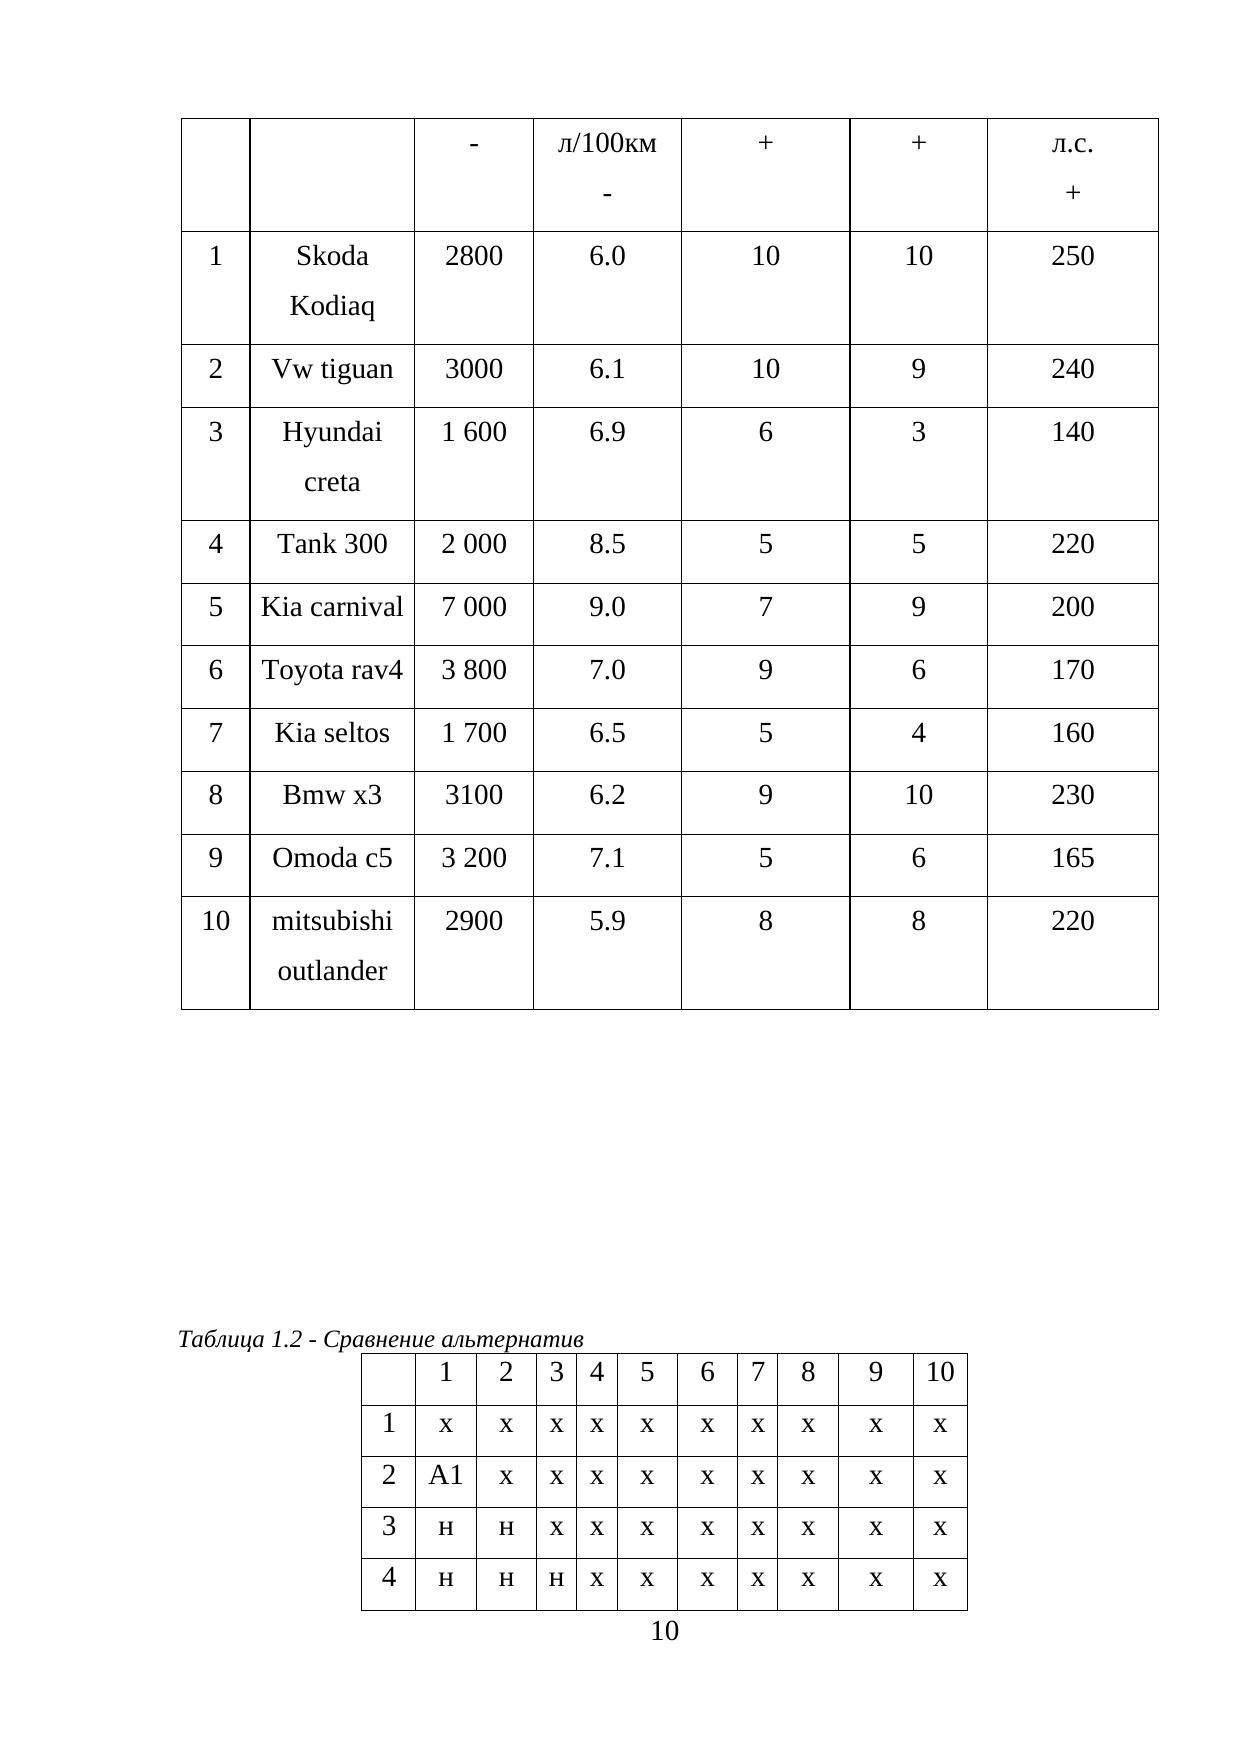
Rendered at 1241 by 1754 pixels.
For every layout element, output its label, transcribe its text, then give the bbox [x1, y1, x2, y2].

table_cell н [537, 1559, 576, 1609]
table_cell 200 [988, 584, 1158, 645]
table_cell А1 [416, 1457, 476, 1507]
table_cell x [914, 1508, 967, 1558]
table_cell x [778, 1559, 838, 1609]
table_header [362, 1354, 415, 1404]
table_cell x [839, 1559, 913, 1609]
table_cell Vw tiguan [251, 345, 414, 407]
table_cell Toyota rav4 [251, 646, 414, 708]
table_cell 1 700 [415, 709, 533, 771]
table_cell 220 [988, 521, 1158, 583]
table_cell 8 [682, 897, 849, 1009]
table_cell 6.0 [534, 232, 681, 344]
table_cell 3100 [415, 772, 533, 833]
table_cell x [577, 1406, 617, 1456]
table_cell Bmw x3 [251, 772, 414, 833]
table_cell 2900 [415, 897, 533, 1009]
table_cell 3 [362, 1508, 415, 1558]
table_cell x [914, 1559, 967, 1609]
table_cell 5.9 [534, 897, 681, 1009]
table_cell 4 [362, 1559, 415, 1609]
table_cell 10 [851, 232, 987, 344]
table_header 7 [738, 1354, 777, 1404]
table_cell Kia carnival [251, 584, 414, 645]
table_cell x [678, 1457, 737, 1507]
table_cell 250 [988, 232, 1158, 344]
table_header 3 [537, 1354, 576, 1404]
table_cell 165 [988, 835, 1158, 896]
table_header 9 [839, 1354, 913, 1404]
table_cell x [914, 1457, 967, 1507]
table_cell x [577, 1508, 617, 1558]
table_cell 4 [851, 709, 987, 771]
table_cell x [839, 1457, 913, 1507]
table_cell 9.0 [534, 584, 681, 645]
table_cell 1 600 [415, 408, 533, 520]
table_cell 6 [851, 646, 987, 708]
table_header 2 [477, 1354, 536, 1404]
table_cell 3 200 [415, 835, 533, 896]
table_cell Skoda Kodiaq [251, 232, 414, 344]
table_cell x [839, 1508, 913, 1558]
table_cell x [577, 1457, 617, 1507]
table_cell 6 [182, 646, 249, 708]
table_cell 7.0 [534, 646, 681, 708]
table_cell Kia seltos [251, 709, 414, 771]
table_cell 220 [988, 897, 1158, 1009]
table_cell 3 [182, 408, 249, 520]
table_cell 9 [682, 646, 849, 708]
table_cell н [416, 1508, 476, 1558]
table_cell 2 000 [415, 521, 533, 583]
table_header 4 [577, 1354, 617, 1404]
table_cell 6.1 [534, 345, 681, 407]
table_cell 140 [988, 408, 1158, 520]
table_cell x [477, 1406, 536, 1456]
table_cell 8 [851, 897, 987, 1009]
table_cell 2 [362, 1457, 415, 1507]
table_cell 5 [182, 584, 249, 645]
table_cell x [537, 1406, 576, 1456]
table_cell 3000 [415, 345, 533, 407]
table_cell н [416, 1559, 476, 1609]
table_cell 230 [988, 772, 1158, 833]
table_header 6 [678, 1354, 737, 1404]
table_cell н [477, 1559, 536, 1609]
table_cell 5 [682, 835, 849, 896]
table_cell Omoda c5 [251, 835, 414, 896]
table_cell Tank 300 [251, 521, 414, 583]
table_cell x [678, 1508, 737, 1558]
table_cell x [738, 1406, 777, 1456]
table_header 1 [416, 1354, 476, 1404]
table_cell x [738, 1508, 777, 1558]
table_cell 1 [182, 232, 249, 344]
table_cell 3 [851, 408, 987, 520]
table_cell 160 [988, 709, 1158, 771]
table_cell 170 [988, 646, 1158, 708]
table_cell x [618, 1559, 677, 1609]
table_cell 10 [682, 232, 849, 344]
table_cell x [914, 1406, 967, 1456]
table_cell x [738, 1559, 777, 1609]
table_cell x [618, 1457, 677, 1507]
table_cell 10 [182, 897, 249, 1009]
table_cell x [678, 1559, 737, 1609]
table_cell 8 [182, 772, 249, 833]
table_cell 7 [182, 709, 249, 771]
table_cell 9 [182, 835, 249, 896]
table_cell + [851, 119, 987, 231]
table_cell 9 [851, 345, 987, 407]
table_cell mitsubishi outlander [251, 897, 414, 1009]
table_cell x [537, 1457, 576, 1507]
table_cell 9 [682, 772, 849, 833]
table_cell л.с. + [988, 119, 1158, 231]
text Таблица 1.2 - Сравнение альтернатив [177, 1324, 1152, 1353]
table_cell [251, 119, 414, 231]
table_cell 3 800 [415, 646, 533, 708]
table_cell + [682, 119, 849, 231]
table_header 10 [914, 1354, 967, 1404]
table_cell 6 [851, 835, 987, 896]
table_cell 7 000 [415, 584, 533, 645]
table_cell 7.1 [534, 835, 681, 896]
table_cell 4 [182, 521, 249, 583]
table_cell 7 [682, 584, 849, 645]
table_cell 10 [851, 772, 987, 833]
table_cell л/100км - [534, 119, 681, 231]
table_cell 6 [682, 408, 849, 520]
table_cell x [416, 1406, 476, 1456]
table_cell x [778, 1406, 838, 1456]
table_cell x [618, 1508, 677, 1558]
table_cell x [577, 1559, 617, 1609]
table_cell x [537, 1508, 576, 1558]
table_cell x [618, 1406, 677, 1456]
table_cell 5 [682, 709, 849, 771]
table_cell 1 [362, 1406, 415, 1456]
table_cell [415, 119, 533, 231]
table_cell 2800 [415, 232, 533, 344]
table_cell 6.9 [534, 408, 681, 520]
table_cell 2 [182, 345, 249, 407]
table_cell x [678, 1406, 737, 1456]
table_cell x [477, 1457, 536, 1507]
table_cell x [778, 1508, 838, 1558]
table_cell 5 [851, 521, 987, 583]
table_cell 10 [682, 345, 849, 407]
table_cell 6.5 [534, 709, 681, 771]
table_cell x [738, 1457, 777, 1507]
table_cell 240 [988, 345, 1158, 407]
table_cell 5 [682, 521, 849, 583]
table_cell 8.5 [534, 521, 681, 583]
table_cell 9 [851, 584, 987, 645]
table_cell н [477, 1508, 536, 1558]
table_cell x [778, 1457, 838, 1507]
table_cell x [839, 1406, 913, 1456]
table_cell Hyundai creta [251, 408, 414, 520]
table_header 5 [618, 1354, 677, 1404]
table_cell 6.2 [534, 772, 681, 833]
table_header 8 [778, 1354, 838, 1404]
